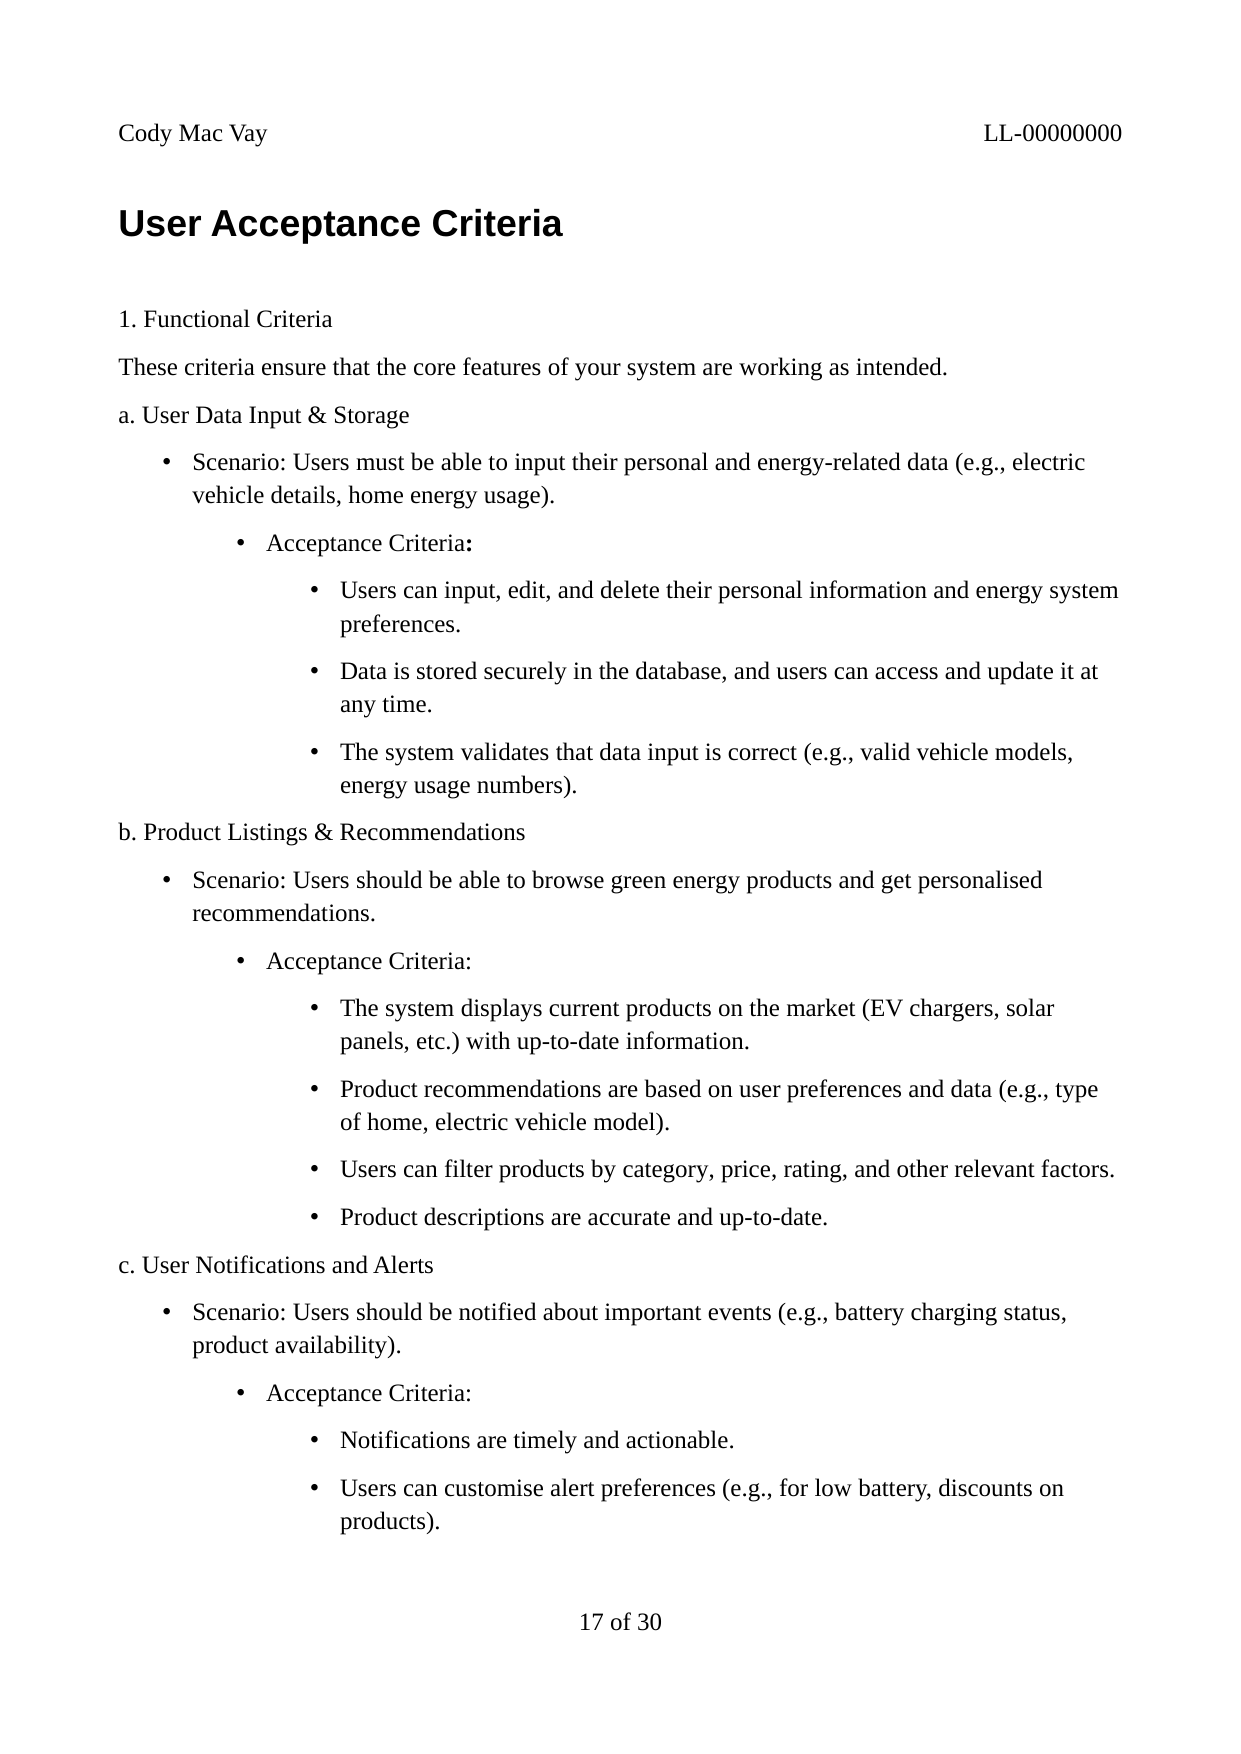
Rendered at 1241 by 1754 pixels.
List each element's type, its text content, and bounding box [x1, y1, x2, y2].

list Scenario: Users must be able to input their personal and energy-related data (e.g., electric vehicle details, home energy usage). [162, 447, 1122, 509]
text a. User Data Input & Storage [118, 400, 1122, 428]
list Acceptance Criteria: [236, 946, 1122, 974]
list Product descriptions are accurate and up-to-date. [310, 1202, 1122, 1231]
subtitle User Acceptance Criteria [118, 201, 1122, 244]
list Users can filter products by category, price, rating, and other relevant factors. [310, 1154, 1122, 1183]
list Data is stored securely in the database, and users can access and update it at any time. [310, 656, 1122, 718]
list Acceptance Criteria: [236, 1378, 1122, 1407]
text b. Product Listings & Recommendations [118, 817, 1122, 846]
list The system validates that data input is correct (e.g., valid vehicle models, energy usage numbers). [310, 737, 1122, 799]
text c. User Notifications and Alerts [118, 1250, 1122, 1278]
list The system displays current products on the market (EV chargers, solar panels, etc.) with up-to-date information. [310, 993, 1122, 1055]
list Acceptance Criteria: [236, 528, 1122, 557]
list Product recommendations are based on user preferences and data (e.g., type of home, electric vehicle model). [310, 1074, 1122, 1136]
list Users can customise alert preferences (e.g., for low battery, discounts on products). [310, 1473, 1122, 1535]
text These criteria ensure that the core features of your system are working as intended. [118, 352, 1122, 381]
list Scenario: Users should be notified about important events (e.g., battery charging status, product availability). [162, 1297, 1122, 1359]
list Users can input, edit, and delete their personal information and energy system preferences. [310, 576, 1122, 637]
text 1. Functional Criteria [118, 304, 1122, 333]
list Scenario: Users should be able to browse green energy products and get personalised recommendations. [162, 865, 1122, 927]
list Notifications are timely and actionable. [310, 1426, 1122, 1454]
